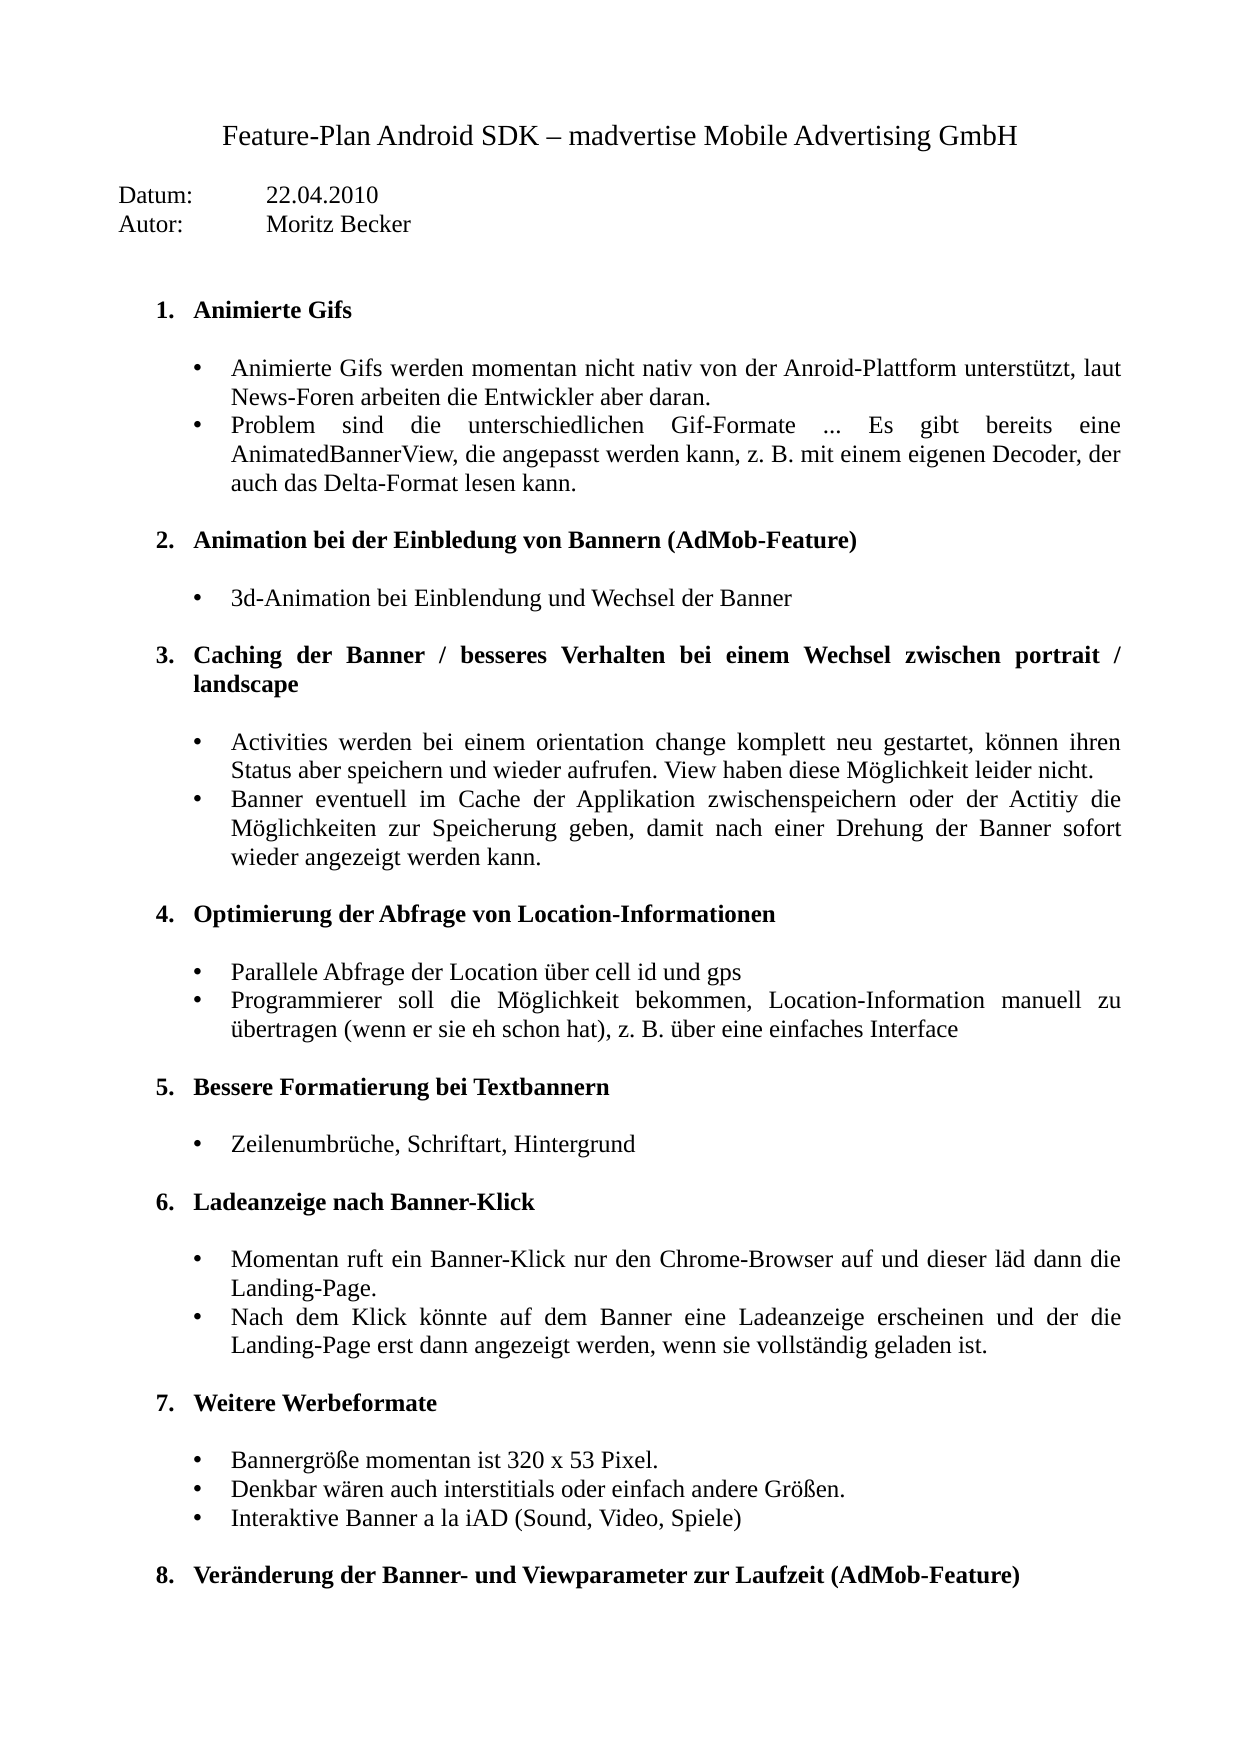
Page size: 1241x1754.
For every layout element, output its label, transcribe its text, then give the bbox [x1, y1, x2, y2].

list Veränderung der Banner- und Viewparameter zur Laufzeit (AdMob-Feature) [156, 1560, 1122, 1589]
list Programmierer soll die Möglichkeit bekommen, Location-Information manuell zu übertragen (wenn er sie eh schon hat), z. B. über eine einfaches Interface [193, 985, 1122, 1043]
list Animierte Gifs werden momentan nicht nativ von der Anroid-Plattform unterstützt, laut News-Foren arbeiten die Entwickler aber daran. [193, 353, 1122, 410]
text Autor: Moritz Becker [118, 209, 1122, 238]
list Animierte Gifs [156, 295, 1122, 324]
list Activities werden bei einem orientation change komplett neu gestartet, können ihren Status aber speichern und wieder aufrufen. View haben diese Möglichkeit leider nicht. [193, 727, 1122, 784]
list Caching der Banner / besseres Verhalten bei einem Wechsel zwischen portrait / landscape [156, 640, 1122, 698]
list Animation bei der Einbledung von Bannern (AdMob-Feature) [156, 525, 1122, 554]
list 3d-Animation bei Einblendung und Wechsel der Banner [193, 583, 1122, 612]
list Bannergröße momentan ist 320 x 53 Pixel. [193, 1445, 1122, 1474]
list Banner eventuell im Cache der Applikation zwischenspeichern oder der Actitiy die Möglichkeiten zur Speicherung geben, damit nach einer Drehung der Banner sofort wieder angezeigt werden kann. [193, 784, 1122, 870]
list Ladeanzeige nach Banner-Klick [156, 1187, 1122, 1215]
list Weitere Werbeformate [156, 1388, 1122, 1417]
text Datum: 22.04.2010 [118, 180, 1122, 209]
list Interaktive Banner a la iAD (Sound, Video, Spiele) [193, 1503, 1122, 1532]
list Parallele Abfrage der Location über cell id und gps [193, 957, 1122, 985]
list Problem sind die unterschiedlichen Gif-Formate ... Es gibt bereits eine AnimatedBannerView, die angepasst werden kann, z. B. mit einem eigenen Decoder, der auch das Delta-Format lesen kann. [193, 410, 1122, 497]
list Optimierung der Abfrage von Location-Informationen [156, 899, 1122, 928]
text Feature-Plan Android SDK – madvertise Mobile Advertising GmbH [118, 118, 1122, 152]
list Bessere Formatierung bei Textbannern [156, 1072, 1122, 1100]
list Momentan ruft ein Banner-Klick nur den Chrome-Browser auf und dieser läd dann die Landing-Page. [193, 1244, 1122, 1302]
list Zeilenumbrüche, Schriftart, Hintergrund [193, 1129, 1122, 1158]
list Nach dem Klick könnte auf dem Banner eine Ladeanzeige erscheinen und der die Landing-Page erst dann angezeigt werden, wenn sie vollständig geladen ist. [193, 1302, 1122, 1359]
list Denkbar wären auch interstitials oder einfach andere Größen. [193, 1474, 1122, 1503]
